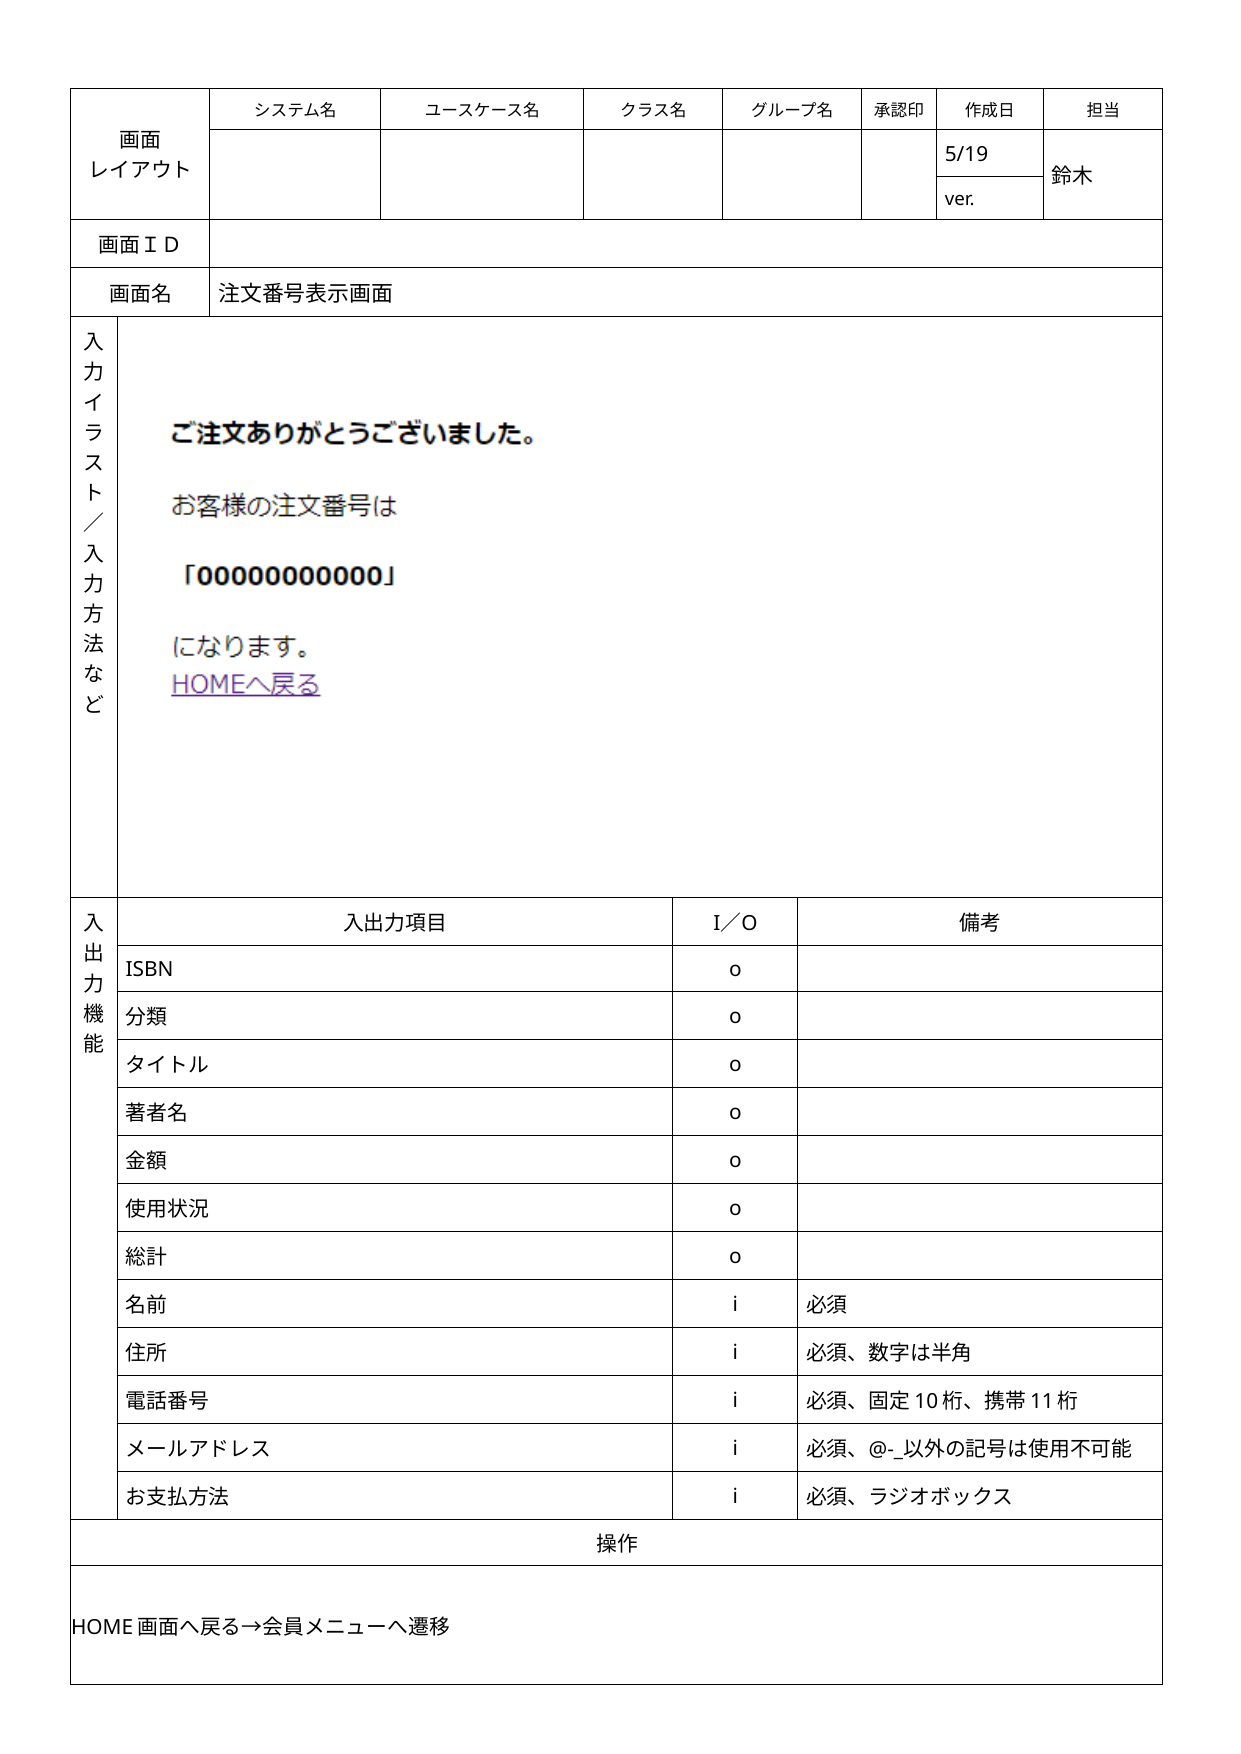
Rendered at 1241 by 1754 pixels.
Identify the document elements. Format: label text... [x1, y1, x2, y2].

table_cell 注文番号表示画面 [210, 268, 1162, 316]
table_cell o [673, 946, 797, 991]
table_cell 鈴木 [1044, 130, 1162, 219]
table_cell 画面名 [71, 268, 209, 316]
table_cell タイトル [118, 1040, 672, 1087]
table_cell 入出力機能 [71, 898, 117, 1518]
table_cell 5/19 [937, 130, 1043, 176]
table_cell [798, 1232, 1162, 1279]
table_header 画面 レイアウト [71, 89, 209, 219]
table_cell 必須、@-_以外の記号は使用不可能 [798, 1424, 1162, 1471]
table_cell 分類 [118, 992, 672, 1039]
table_cell o [673, 1040, 797, 1087]
table_cell [210, 130, 380, 219]
table_cell 電話番号 [118, 1376, 672, 1423]
table_cell 使用状況 [118, 1184, 672, 1231]
table_cell [584, 130, 722, 219]
table_header 作成日 [937, 89, 1043, 129]
table_cell 入出力項目 [118, 898, 672, 945]
table_cell o [673, 992, 797, 1039]
table_cell o [673, 1184, 797, 1231]
table_cell 住所 [118, 1328, 672, 1374]
table_header ユースケース名 [381, 89, 583, 129]
table_cell [381, 130, 583, 219]
table_cell 備考 [798, 898, 1162, 945]
picture [159, 407, 571, 742]
table_cell [798, 1088, 1162, 1135]
table_header 承認印 [862, 89, 936, 129]
table_cell ISBN [118, 946, 672, 991]
table_header システム名 [210, 89, 380, 129]
table_header クラス名 [584, 89, 722, 129]
table_cell お支払方法 [118, 1472, 672, 1518]
table_cell 必須、固定10桁、携帯11桁 [798, 1376, 1162, 1423]
table_cell [798, 992, 1162, 1039]
table_cell [798, 1184, 1162, 1231]
table_cell i [673, 1328, 797, 1374]
table_cell [862, 130, 936, 219]
table_cell メールアドレス [118, 1424, 672, 1471]
table_cell HOME画面へ戻る→会員メニューへ遷移 [71, 1566, 1162, 1684]
table_cell 名前 [118, 1280, 672, 1327]
table_cell [798, 1040, 1162, 1087]
table_cell 画面ＩＤ [71, 220, 209, 267]
table_cell 金額 [118, 1136, 672, 1183]
table_cell [723, 130, 861, 219]
table_cell 総計 [118, 1232, 672, 1279]
table_header 担当 [1044, 89, 1162, 129]
table_cell i [673, 1424, 797, 1471]
table_cell 著者名 [118, 1088, 672, 1135]
table_cell o [673, 1088, 797, 1135]
table_cell i [673, 1280, 797, 1327]
table_cell [118, 317, 1162, 897]
table_cell o [673, 1232, 797, 1279]
table_cell [210, 220, 1162, 267]
table_cell ver. [937, 177, 1043, 219]
table_cell [798, 946, 1162, 991]
table_cell 必須、ラジオボックス [798, 1472, 1162, 1518]
table_cell [798, 1136, 1162, 1183]
table_cell 操作 [71, 1520, 1162, 1565]
table_header グループ名 [723, 89, 861, 129]
table_cell i [673, 1472, 797, 1518]
table_cell o [673, 1136, 797, 1183]
table_cell 入力イラスト／入力方法など [71, 317, 117, 897]
table_cell 必須、数字は半角 [798, 1328, 1162, 1374]
table_cell 必須 [798, 1280, 1162, 1327]
table_cell I／O [673, 898, 797, 945]
table_cell i [673, 1376, 797, 1423]
